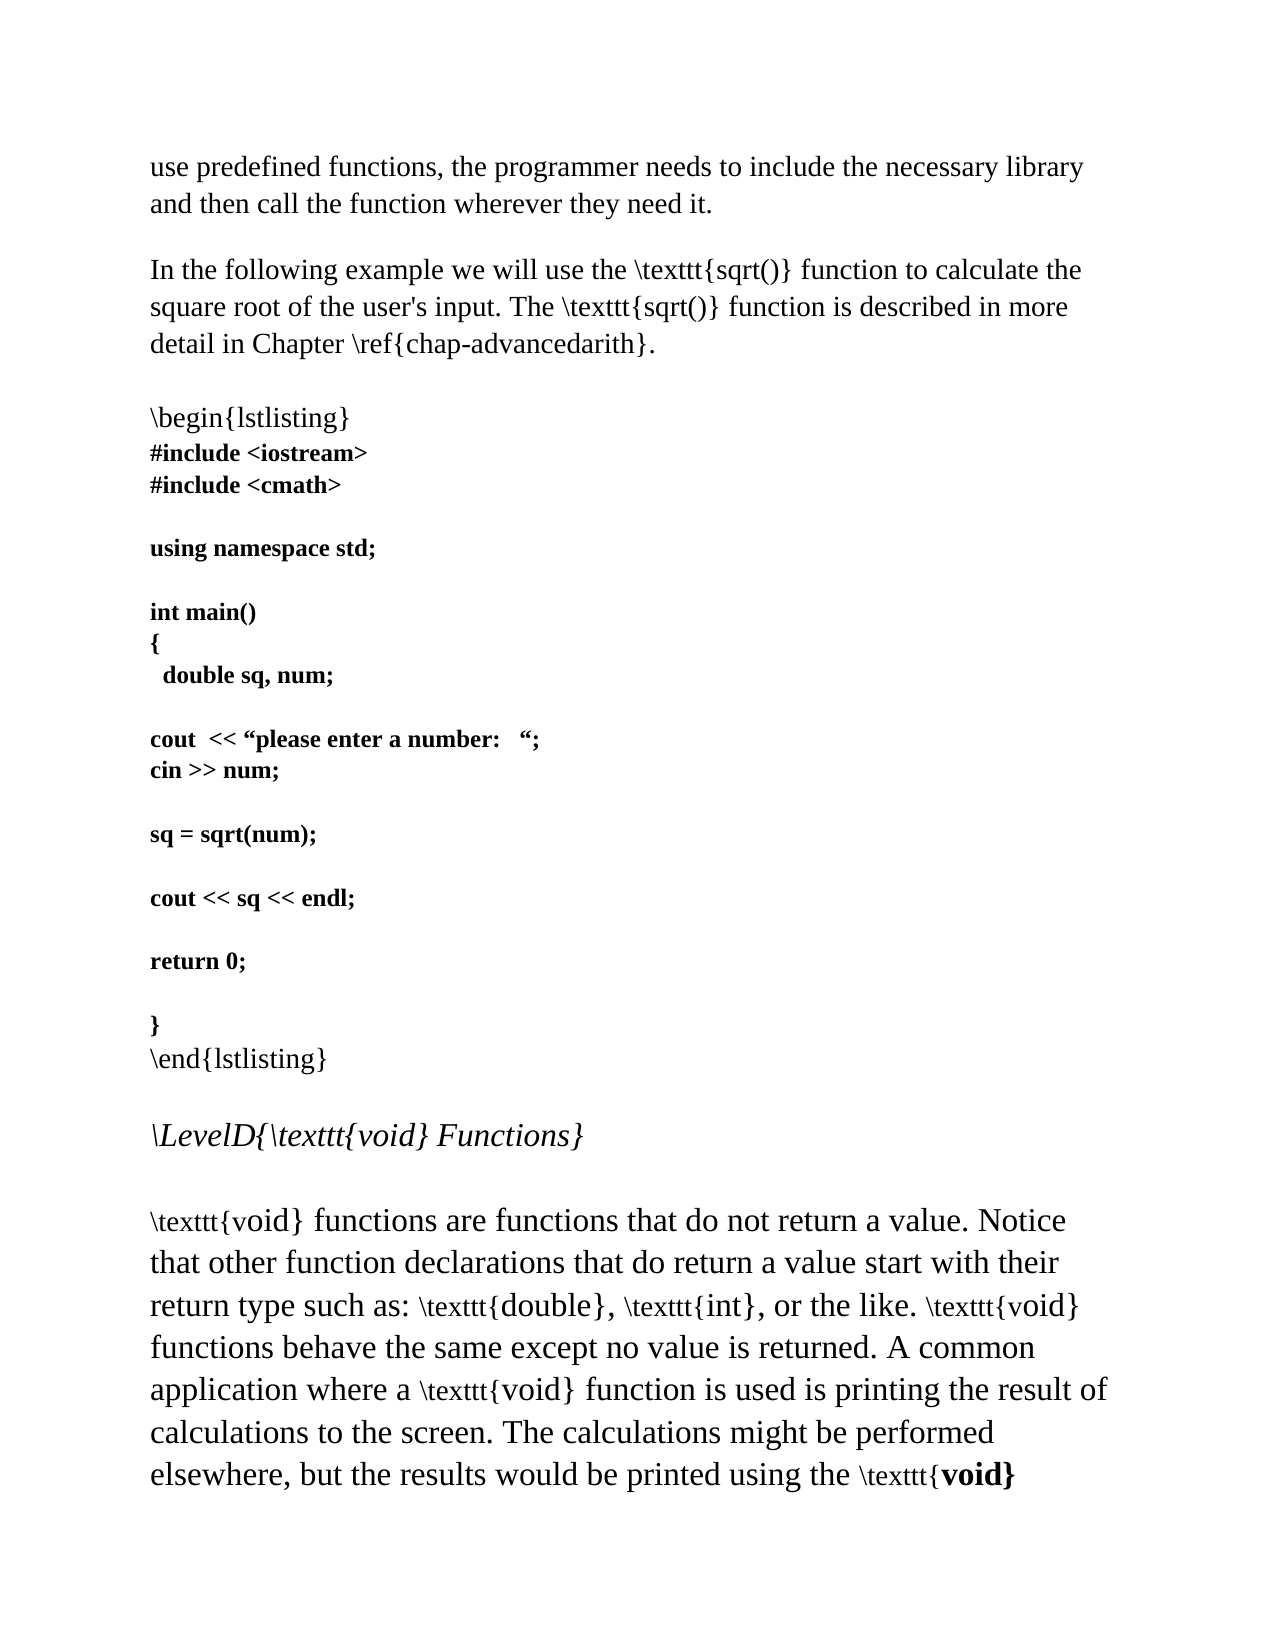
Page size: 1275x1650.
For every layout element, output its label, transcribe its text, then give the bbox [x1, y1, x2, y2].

text \end{lstlisting} [150, 1043, 1125, 1075]
text sq = sqrt(num); [150, 820, 1125, 848]
text \LevelD{\texttt{void} Functions} [150, 1117, 1125, 1154]
text int main() [150, 598, 1125, 626]
text \begin{lstlisting} [150, 402, 1125, 434]
text { [150, 629, 1125, 657]
text cout << sq << endl; [150, 884, 1125, 911]
text return 0; [150, 947, 1125, 975]
text } [150, 1011, 1125, 1038]
text \texttt{void} functions are functions that do not return a value. Notice that other function declarations that do return a value start with their return type such as: \texttt{double}, \texttt{int}, or the like. \texttt{void} functions behave the same except no value is returned. A common application where a \texttt{void} function is used is printing the result of calculations to the screen. The calculations might be performed elsewhere, but the results would be printed using the \texttt{void} [150, 1202, 1125, 1493]
text #include <cmath> [150, 471, 1125, 498]
text cin >> num; [150, 757, 1125, 784]
text #include <iostream> [150, 439, 1125, 467]
text using namespace std; [150, 534, 1125, 562]
text In the following example we will use the \texttt{sqrt()} function to calculate the square root of the user's input. The \texttt{sqrt()} function is described in more detail in Chapter \ref{chap-advancedarith}. [150, 253, 1125, 360]
text double sq, num; [150, 661, 1125, 689]
text cout << “please enter a number: “; [150, 725, 1125, 753]
text use predefined functions, the programmer needs to include the necessary library and then call the function wherever they need it. [150, 150, 1125, 219]
